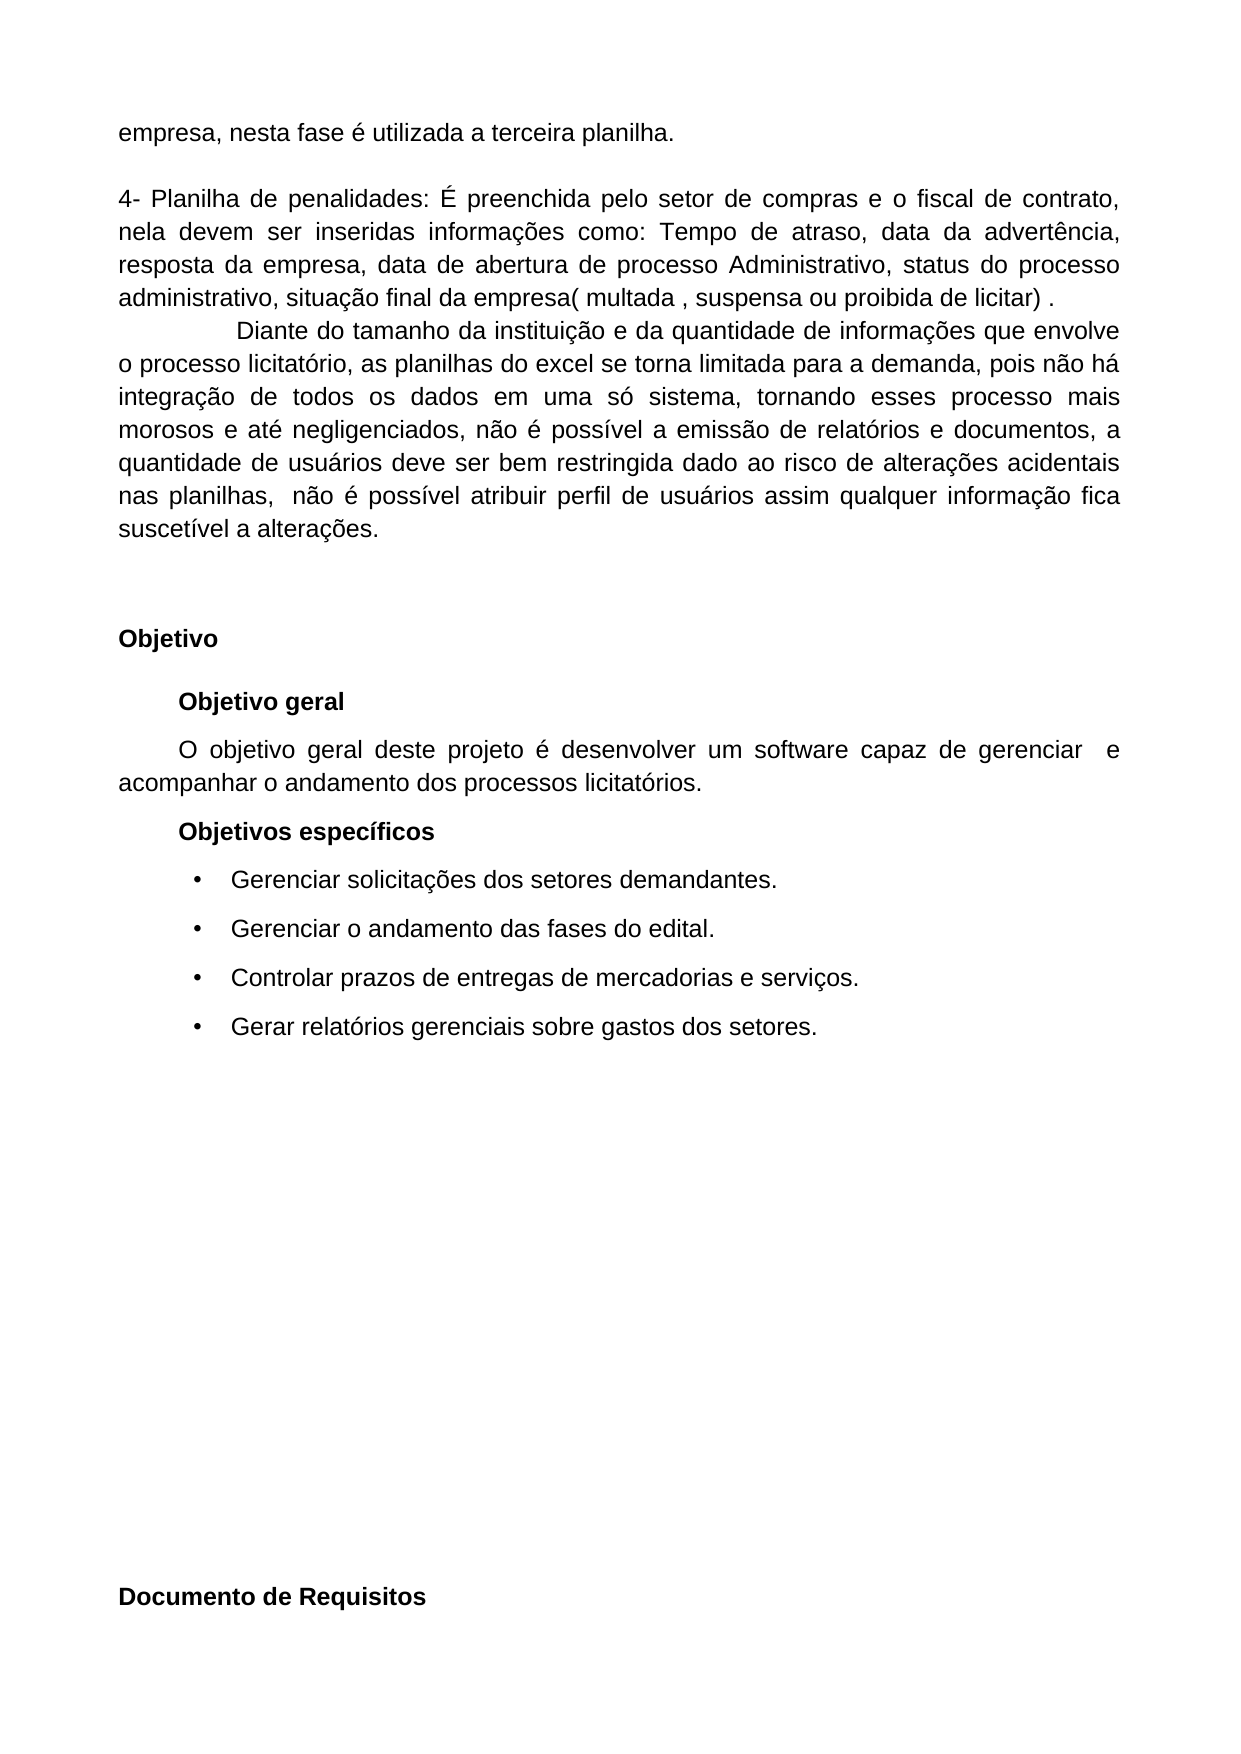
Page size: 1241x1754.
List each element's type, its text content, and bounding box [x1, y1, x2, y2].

text 4- Planilha de penalidades: É preenchida pelo setor de compras e o fiscal de contrato, nela devem ser inseridas informações como: Tempo de atraso, data da advertência, resposta da empresa, data de abertura de processo Administrativo, status do processo administrativo, situação final da empresa( multada , suspensa ou proibida de licitar) . [118, 184, 1122, 312]
text Objetivos específicos [118, 817, 1122, 846]
list Gerenciar solicitações dos setores demandantes. [156, 866, 1122, 894]
text empresa, nesta fase é utilizada a terceira planilha. [118, 118, 1122, 147]
list Gerenciar o andamento das fases do edital. [156, 914, 1122, 943]
text O objetivo geral deste projeto é desenvolver um software capaz de gerenciar e acompanhar o andamento dos processos licitatórios. [118, 735, 1122, 797]
text Documento de Requisitos [118, 1581, 1122, 1610]
list Gerar relatórios gerenciais sobre gastos dos setores. [156, 1012, 1122, 1041]
text Objetivo geral [118, 687, 1122, 715]
text Diante do tamanho da instituição e da quantidade de informações que envolve o processo licitatório, as planilhas do excel se torna limitada para a demanda, pois não há integração de todos os dados em uma só sistema, tornando esses processo mais morosos e até negligenciados, não é possível a emissão de relatórios e documentos, a quantidade de usuários deve ser bem restringida dado ao risco de alterações acidentais nas planilhas, não é possível atribuir perfil de usuários assim qualquer informação fica suscetível a alterações. [118, 316, 1122, 543]
list Controlar prazos de entregas de mercadorias e serviços. [156, 963, 1122, 992]
text Objetivo [118, 624, 1122, 653]
